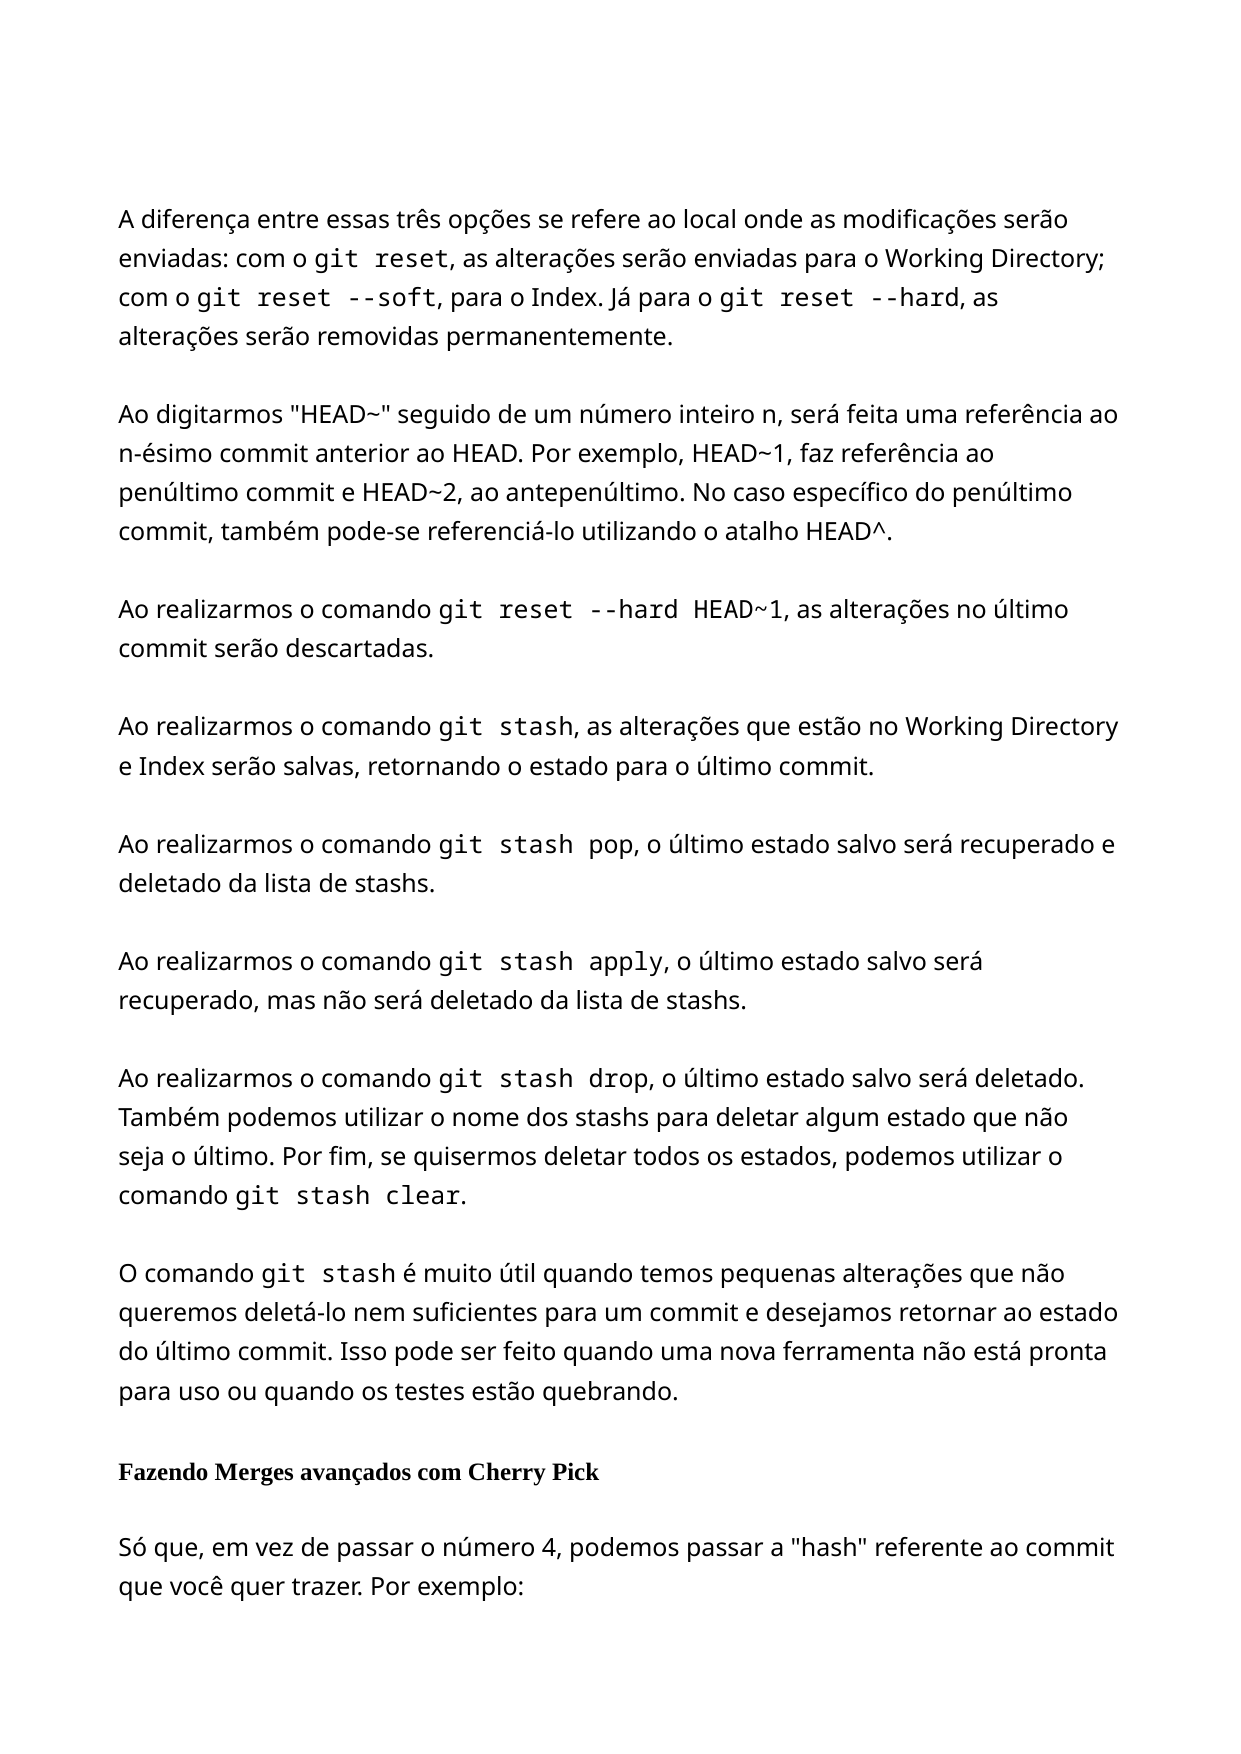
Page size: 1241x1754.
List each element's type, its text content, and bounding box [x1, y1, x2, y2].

text Ao realizarmos o comando git stash drop, o último estado salvo será deletado. Também podemos utilizar o nome dos stashs para deletar algum estado que não seja o último. Por fim, se quisermos deletar todos os estados, podemos utilizar o comando git stash clear. [118, 1056, 1122, 1212]
text Ao realizarmos o comando git stash, as alterações que estão no Working Directory e Index serão salvas, retornando o estado para o último commit. [118, 704, 1122, 782]
text Fazendo Merges avançados com Cherry Pick [118, 1446, 1122, 1485]
text Ao realizarmos o comando git stash apply, o último estado salvo será recuperado, mas não será deletado da lista de stashs. [118, 938, 1122, 1017]
text Só que, em vez de passar o número 4, podemos passar a "hash" referente ao commit que você quer trazer. Por exemplo: [118, 1524, 1122, 1602]
text A diferença entre essas três opções se refere ao local onde as modificações serão enviadas: com o git reset, as alterações serão enviadas para o Working Directory; com o git reset --soft, para o Index. Já para o git reset --hard, as alterações serão removidas permanentemente. [118, 196, 1122, 352]
text O comando git stash é muito útil quando temos pequenas alterações que não queremos deletá-lo nem suficientes para um commit e desejamos retornar ao estado do último commit. Isso pode ser feito quando uma nova ferramenta não está pronta para uso ou quando os testes estão quebrando. [118, 1251, 1122, 1407]
text Ao realizarmos o comando git stash pop, o último estado salvo será recuperado e deletado da lista de stashs. [118, 821, 1122, 899]
text Ao realizarmos o comando git reset --hard HEAD~1, as alterações no último commit serão descartadas. [118, 587, 1122, 665]
text Ao digitarmos "HEAD~" seguido de um número inteiro n, será feita uma referência ao n-ésimo commit anterior ao HEAD. Por exemplo, HEAD~1, faz referência ao penúltimo commit e HEAD~2, ao antepenúltimo. No caso específico do penúltimo commit, também pode-se referenciá-lo utilizando o atalho HEAD^. [118, 392, 1122, 548]
